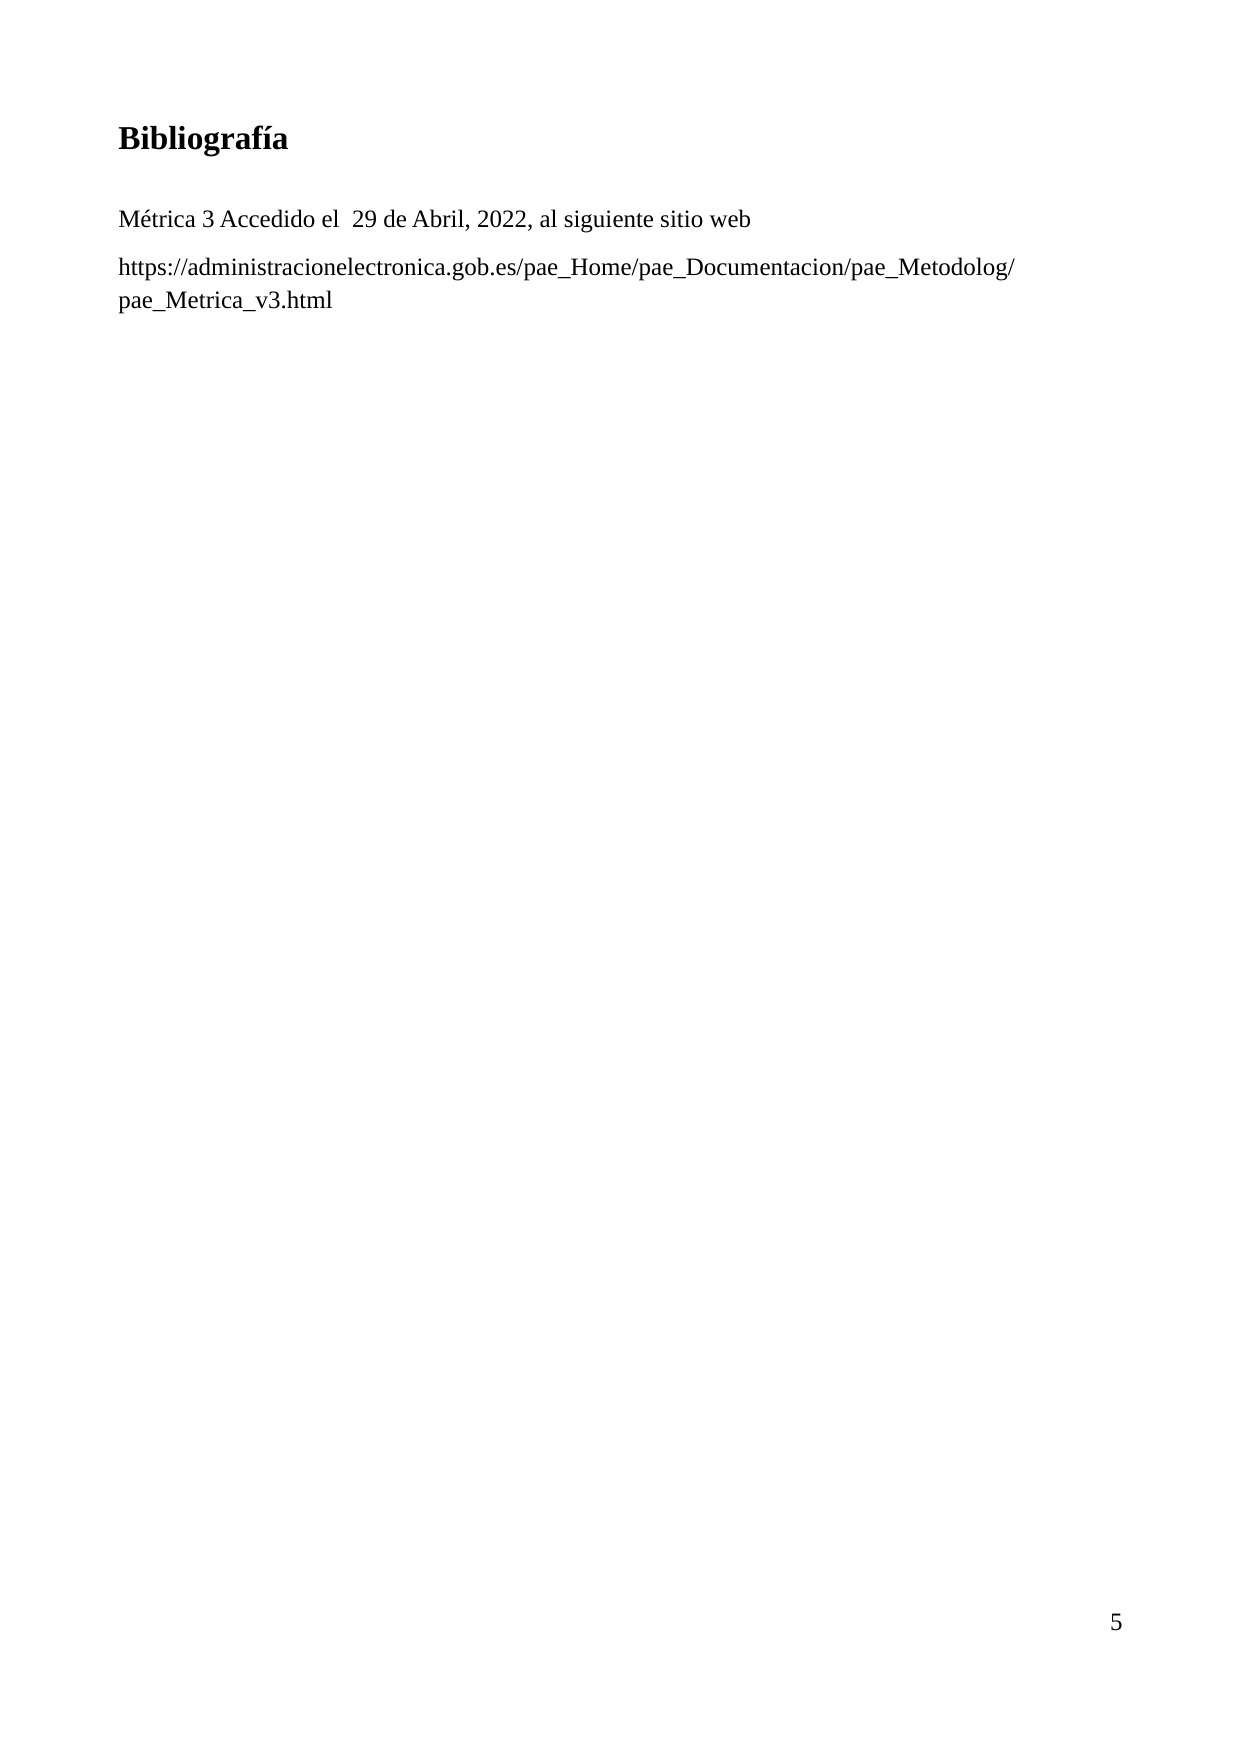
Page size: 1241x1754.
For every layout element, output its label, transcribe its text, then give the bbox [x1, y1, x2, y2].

text Métrica 3 Accedido el 29 de Abril, 2022, al siguiente sitio web [118, 204, 1122, 233]
text https://administracionelectronica.gob.es/pae_Home/pae_Documentacion/pae_Metodolog/pae_Metrica_v3.html [118, 252, 1122, 313]
text Bibliografía [118, 118, 1122, 156]
